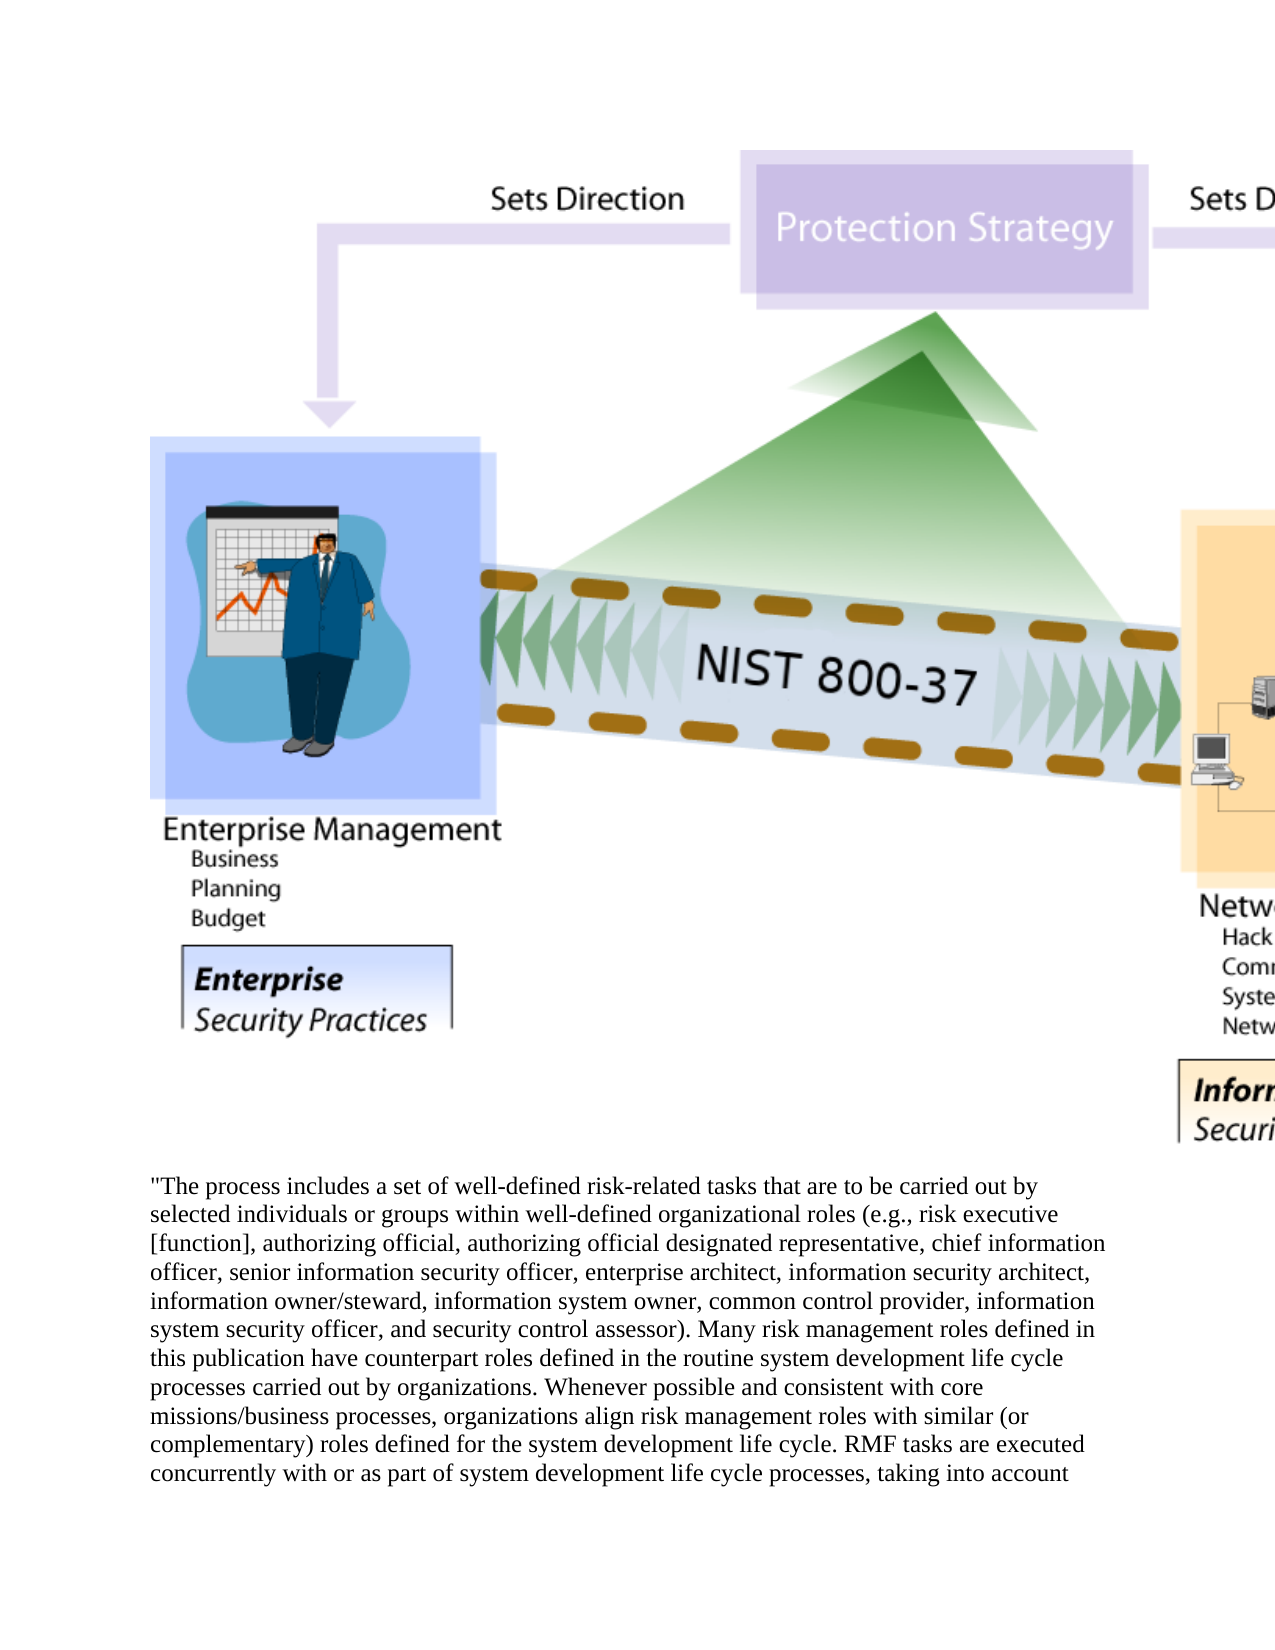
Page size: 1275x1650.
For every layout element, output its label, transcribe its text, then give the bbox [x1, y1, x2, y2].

text "The process includes a set of well-defined risk-related tasks that are to be carried out by selected individuals or groups within well-defined organizational roles (e.g., risk executive [function], authorizing official, authorizing official designated representative, chief information officer, senior information security officer, enterprise architect, information security architect, information owner/steward, information system owner, common control provider, information system security officer, and security control assessor). Many risk management roles defined in this publication have counterpart roles defined in the routine system development life cycle processes carried out by organizations. Whenever possible and consistent with core missions/business processes, organizations align risk management roles with similar (or complementary) roles defined for the system development life cycle. RMF tasks are executed concurrently with or as part of system development life cycle processes, taking into account [150, 1171, 1125, 1487]
